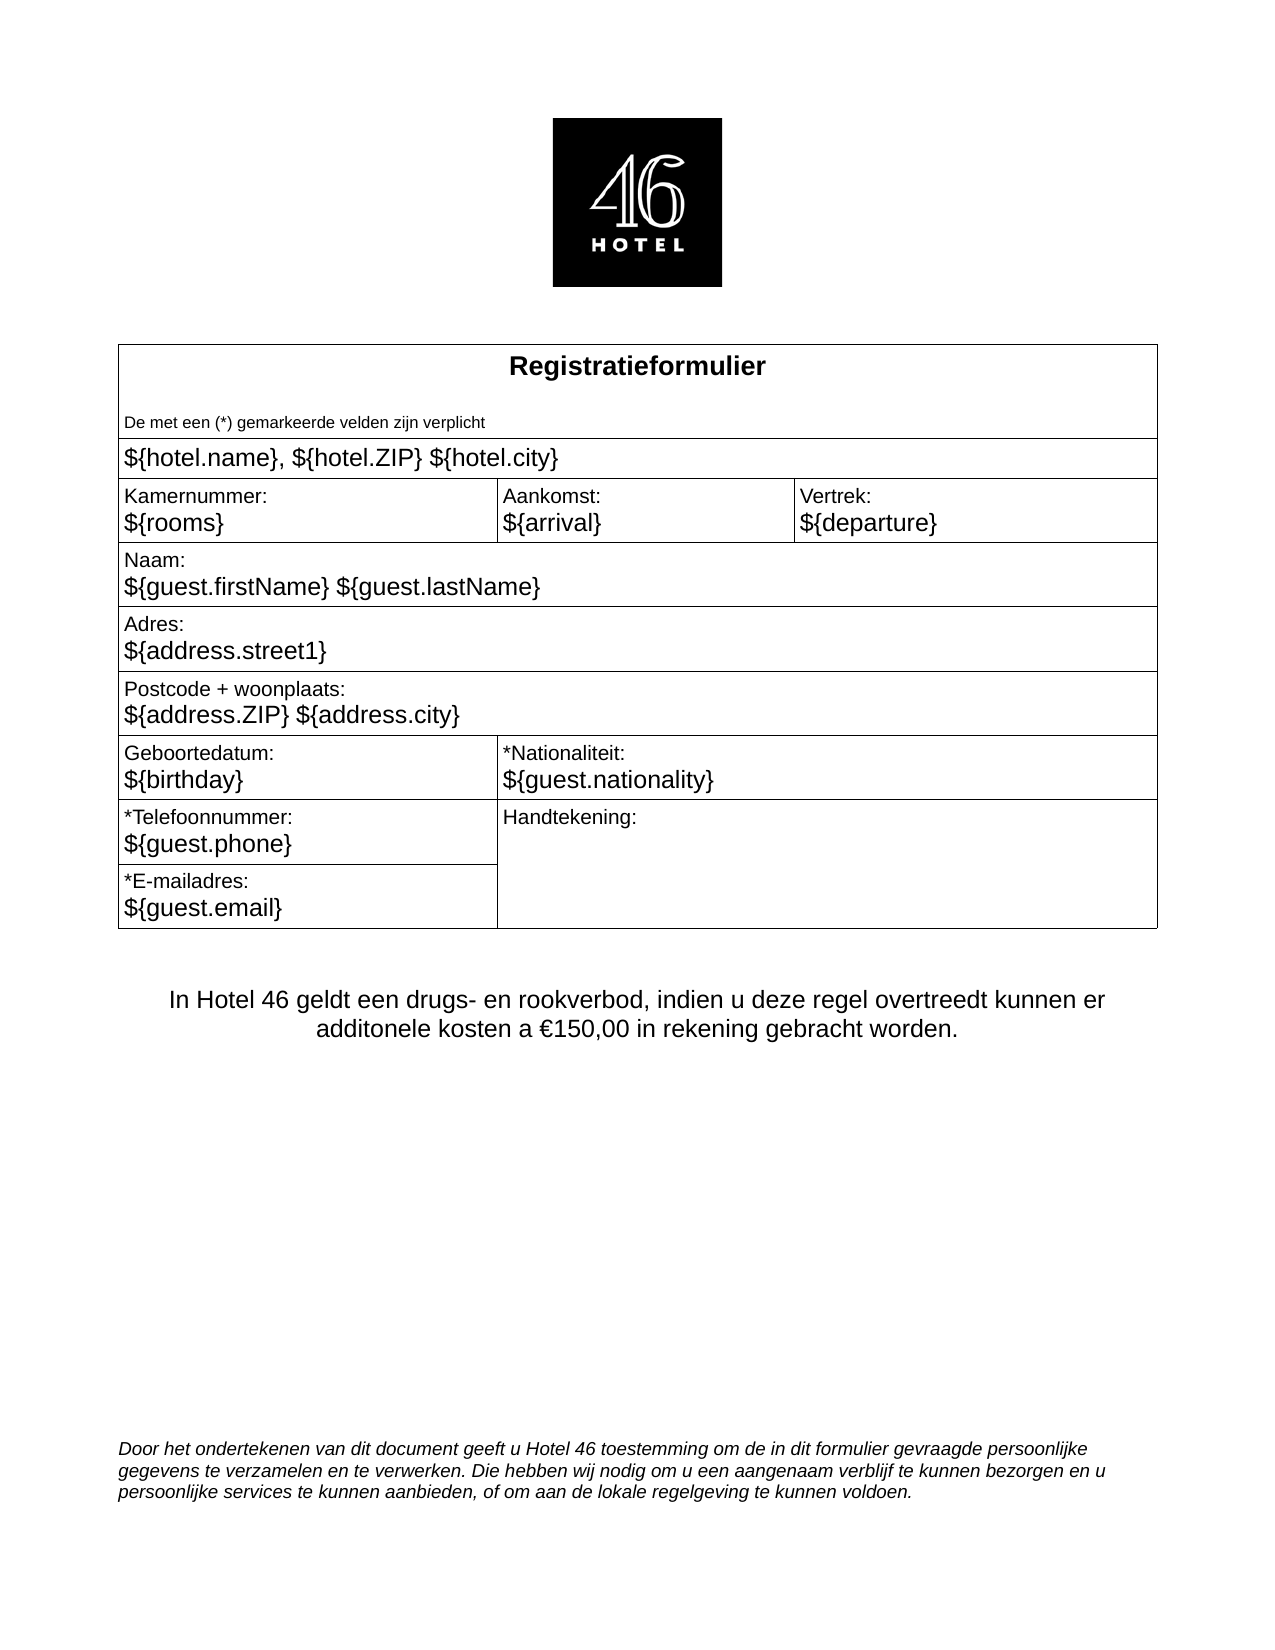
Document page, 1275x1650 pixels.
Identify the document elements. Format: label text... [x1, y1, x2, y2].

text Door het ondertekenen van dit document geeft u Hotel 46 toestemming om de in dit formulier gevraagde persoonlijke gegevens te verzamelen en te verwerken. Die hebben wij nodig om u een aangenaam verblijf te kunnen bezorgen en u persoonlijke services te kunnen aanbieden, of om aan de lokale regelgeving te kunnen voldoen. [118, 1438, 1157, 1503]
table_cell Adres: ${address.street1} [119, 607, 1157, 671]
table_cell *Nationaliteit: ${guest.nationality} [498, 736, 1157, 799]
table_cell *Telefoonnummer: ${guest.phone} [119, 800, 497, 863]
text In Hotel 46 geldt een drugs- en rookverbod, indien u deze regel overtreedt kunnen er additonele kosten a €150,00 in rekening gebracht worden. [118, 985, 1157, 1043]
table_cell Postcode + woonplaats: ${address.ZIP} ${address.city} [119, 672, 1157, 735]
table_cell Geboortedatum: ${birthday} [119, 736, 497, 799]
table_cell *E-mailadres: ${guest.email} [119, 865, 497, 928]
table_cell Vertrek: ${departure} [795, 479, 1157, 542]
table_cell Naam: ${guest.firstName} ${guest.lastName} [119, 543, 1157, 606]
table_cell Handtekening: [498, 800, 1157, 928]
table_header Registratieformulier De met een (*) gemarkeerde velden zijn verplicht [119, 345, 1157, 438]
table_cell Kamernummer: ${rooms} [119, 479, 497, 542]
table_cell Aankomst: ${arrival} [498, 479, 794, 542]
table_cell ${hotel.name}, ${hotel.ZIP} ${hotel.city} [119, 439, 1157, 478]
